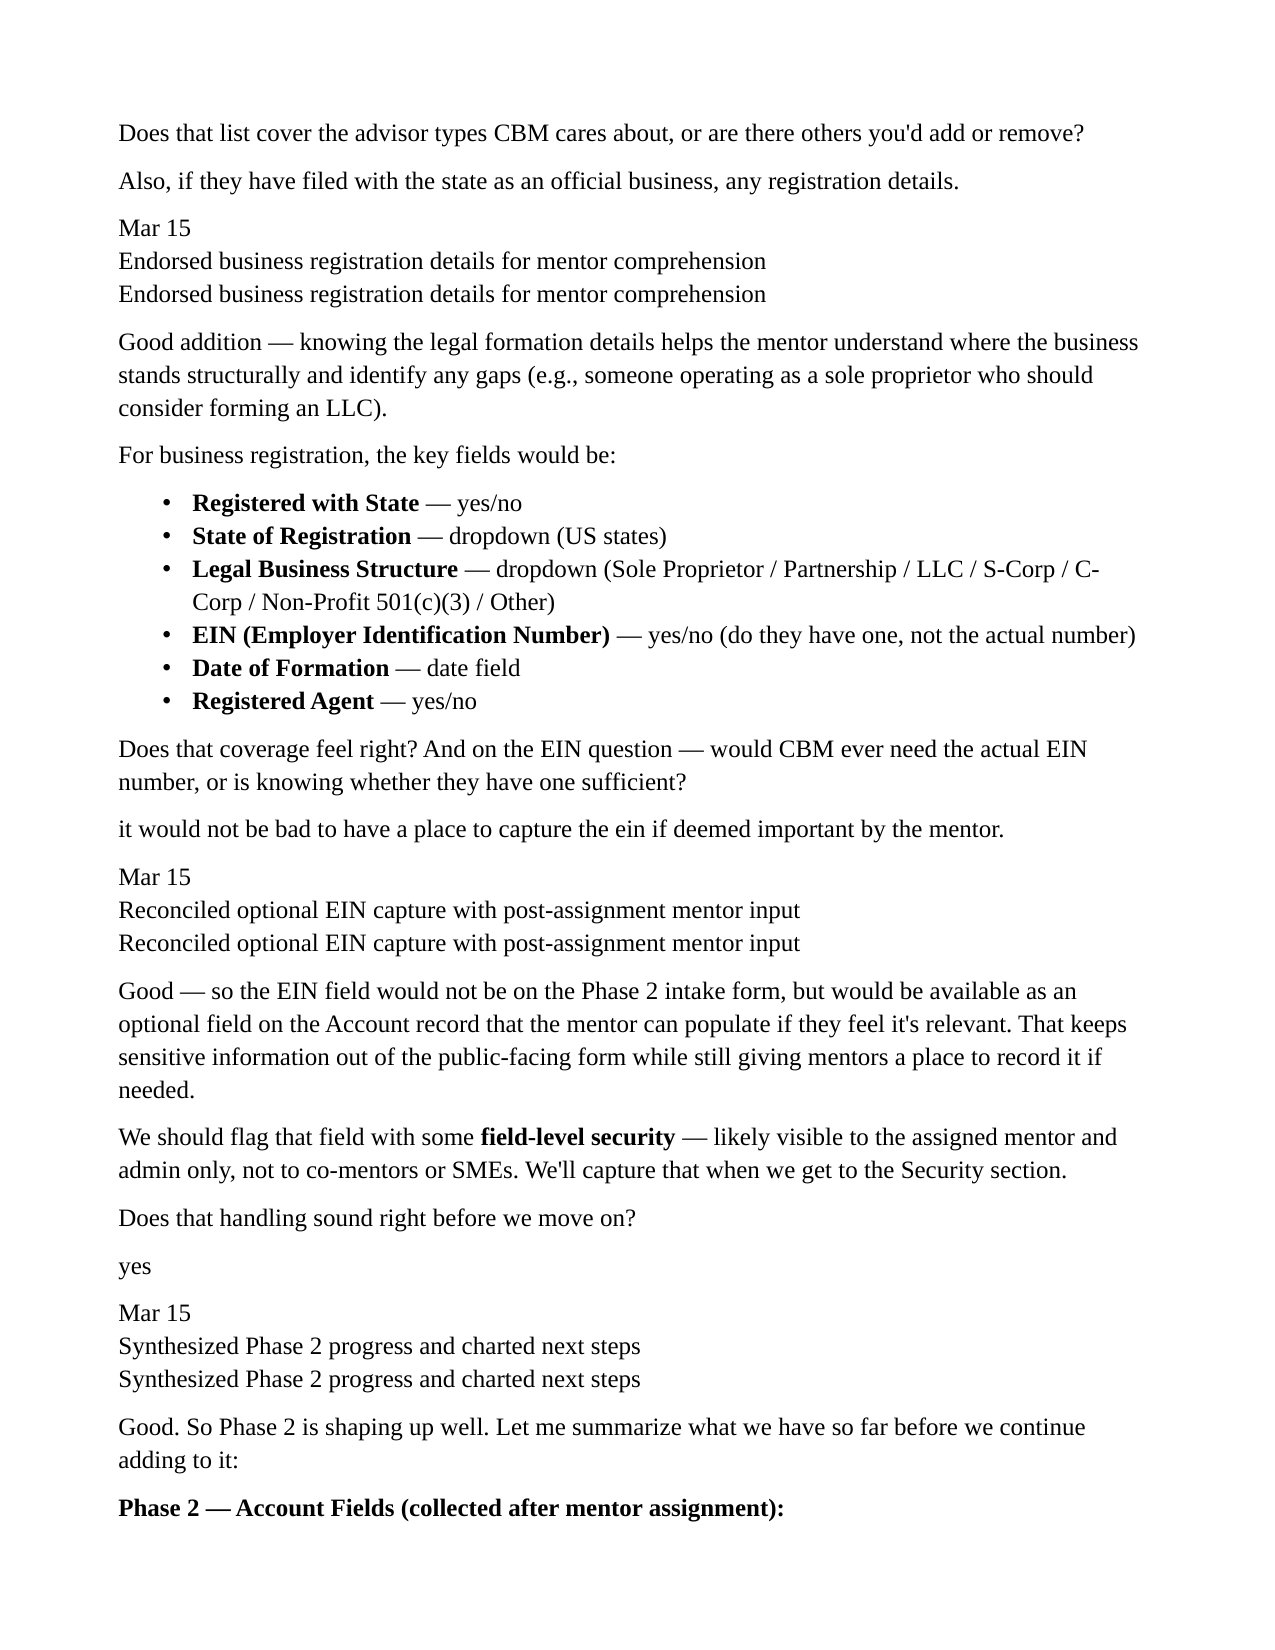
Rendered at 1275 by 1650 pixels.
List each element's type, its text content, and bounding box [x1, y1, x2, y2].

list Date of Formation — date field [162, 653, 1157, 682]
text Mar 15 [118, 213, 1157, 242]
text Synthesized Phase 2 progress and charted next steps [118, 1331, 1157, 1360]
text Phase 2 — Account Fields (collected after mentor assignment): [118, 1493, 1157, 1521]
list Registered with State — yes/no [162, 488, 1157, 517]
list State of Registration — dropdown (US states) [162, 521, 1157, 550]
text For business registration, the key fields would be: [118, 441, 1157, 469]
text Reconciled optional EIN capture with post-assignment mentor input [118, 928, 1157, 957]
text Mar 15 [118, 1298, 1157, 1327]
text Also, if they have filed with the state as an official business, any registration details. [118, 166, 1157, 194]
text Good — so the EIN field would not be on the Phase 2 intake form, but would be available as an optional field on the Account record that the mentor can populate if they feel it's relevant. That keeps sensitive information out of the public-facing form while still giving mentors a place to record it if needed. [118, 976, 1157, 1104]
text Endorsed business registration details for mentor comprehension [118, 279, 1157, 308]
list Legal Business Structure — dropdown (Sole Proprietor / Partnership / LLC / S-Corp / C-Corp / Non-Profit 501(c)(3) / Other) [162, 554, 1157, 616]
text Good. So Phase 2 is shaping up well. Let me summarize what we have so far before we continue adding to it: [118, 1412, 1157, 1474]
list Registered Agent — yes/no [162, 686, 1157, 715]
text Does that handling sound right before we move on? [118, 1203, 1157, 1232]
list EIN (Employer Identification Number) — yes/no (do they have one, not the actual number) [162, 620, 1157, 649]
text Reconciled optional EIN capture with post-assignment mentor input [118, 895, 1157, 924]
text Does that coverage feel right? And on the EIN question — would CBM ever need the actual EIN number, or is knowing whether they have one sufficient? [118, 734, 1157, 796]
text Endorsed business registration details for mentor comprehension [118, 246, 1157, 275]
text it would not be bad to have a place to capture the ein if deemed important by the mentor. [118, 814, 1157, 843]
text Good addition — knowing the legal formation details helps the mentor understand where the business stands structurally and identify any gaps (e.g., someone operating as a sole proprietor who should consider forming an LLC). [118, 327, 1157, 422]
text Synthesized Phase 2 progress and charted next steps [118, 1364, 1157, 1393]
text yes [118, 1251, 1157, 1279]
text We should flag that field with some field-level security — likely visible to the assigned mentor and admin only, not to co-mentors or SMEs. We'll capture that when we get to the Security section. [118, 1122, 1157, 1184]
text Mar 15 [118, 862, 1157, 891]
text Does that list cover the advisor types CBM cares about, or are there others you'd add or remove? [118, 118, 1157, 147]
